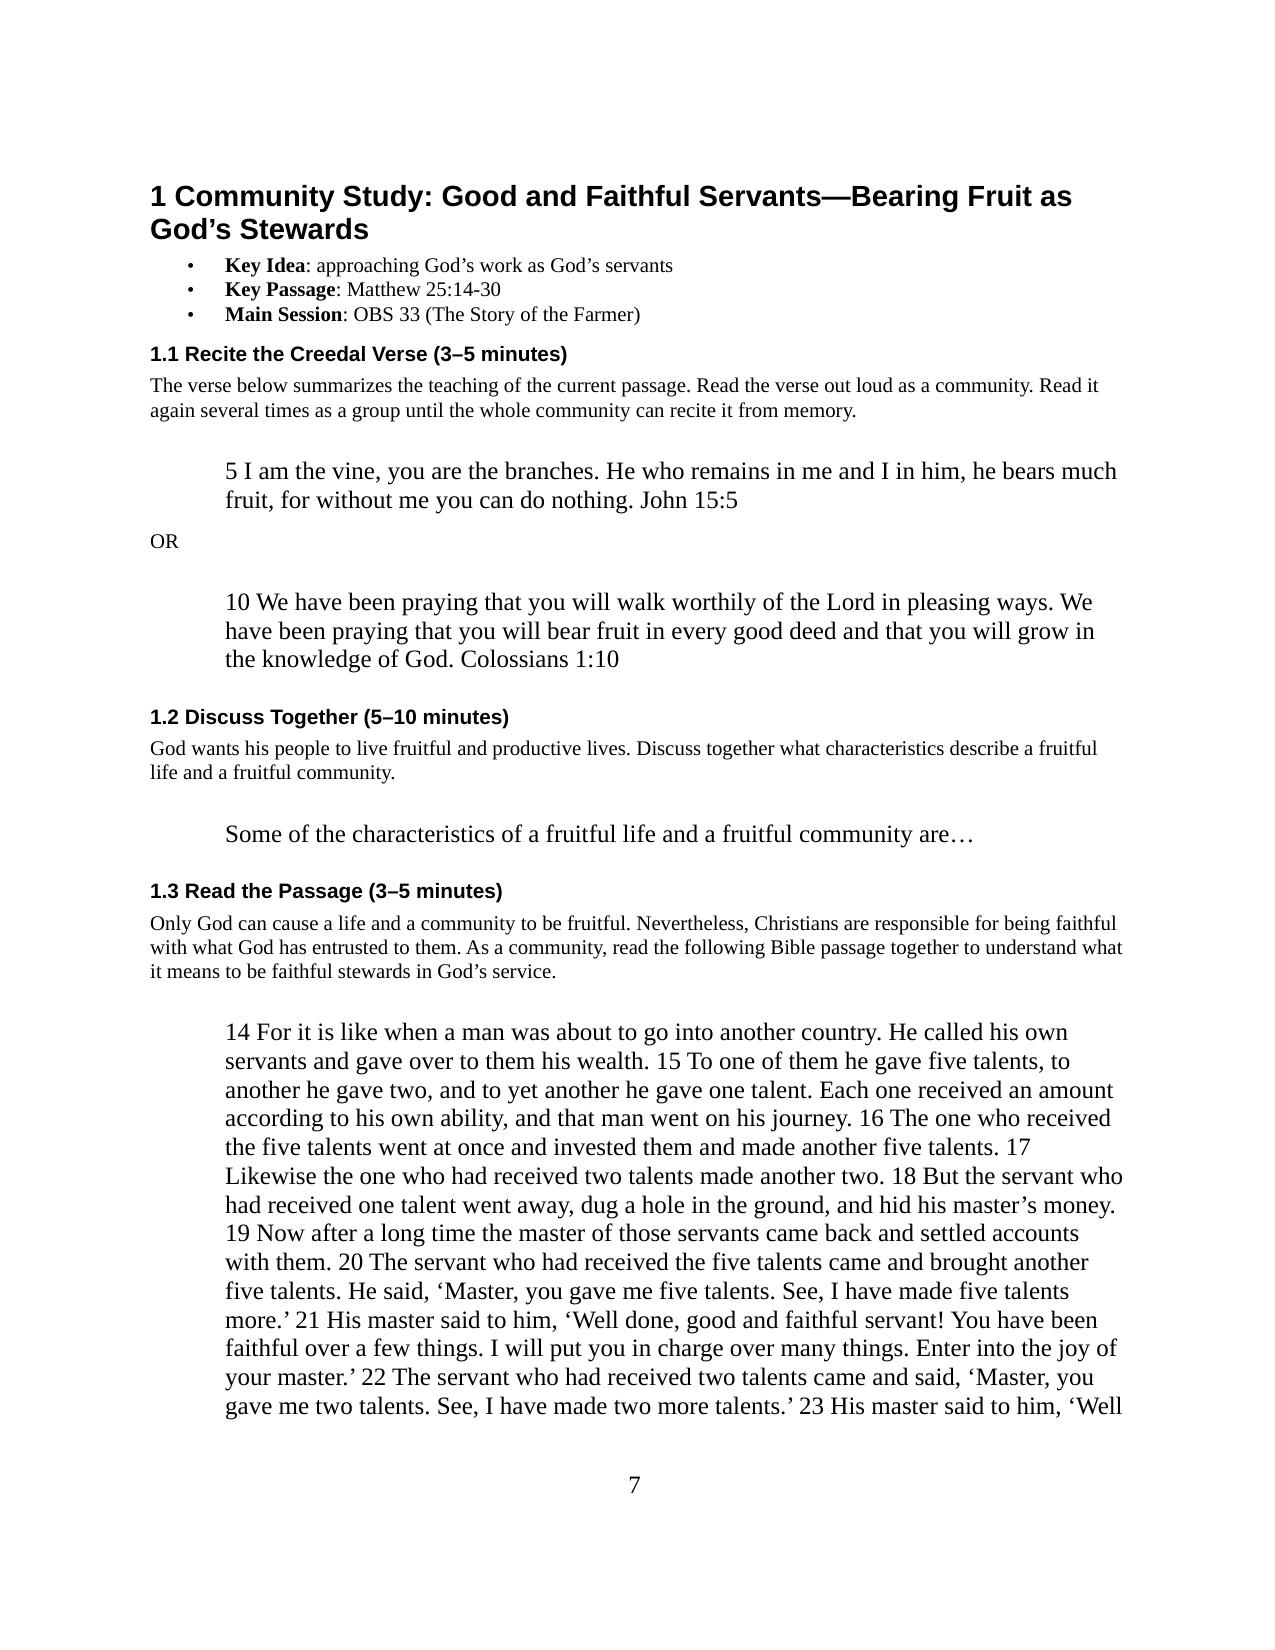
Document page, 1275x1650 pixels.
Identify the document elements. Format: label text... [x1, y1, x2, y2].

list Main Session: OBS 33 (The Story of the Farmer) [187, 301, 1125, 326]
subtitle 1 Community Study: Good and Faithful Servants—Bearing Fruit as God’s Stewards [150, 179, 1125, 246]
text 14 For it is like when a man was about to go into another country. He called his own servants and gave over to them his wealth. 15 To one of them he gave five talents, to another he gave two, and to yet another he gave one talent. Each one received an amount according to his own ability, and that man went on his journey. 16 The one who received the five talents went at once and invested them and made another five talents. 17 Likewise the one who had received two talents made another two. 18 But the servant who had received one talent went away, dug a hole in the ground, and hid his master’s money. 19 Now after a long time the master of those servants came back and settled accounts with them. 20 The servant who had received the five talents came and brought another five talents. He said, ‘Master, you gave me five talents. See, I have made five talents more.’ 21 His master said to him, ‘Well done, good and faithful servant! You have been faithful over a few things. I will put you in charge over many things. Enter into the joy of your master.’ 22 The servant who had received two talents came and said, ‘Master, you gave me two talents. See, I have made two more talents.’ 23 His master said to him, ‘Well [225, 1017, 1125, 1420]
list Key Passage: Matthew 25:14-30 [187, 277, 1125, 301]
text 10 We have been praying that you will walk worthily of the Lord in pleasing ways. We have been praying that you will bear fruit in every good deed and that you will grow in the knowledge of God. Colossians 1:10 [225, 587, 1125, 673]
list Key Idea: approaching God’s work as God’s servants [187, 253, 1125, 277]
subtitle 1.3 Read the Passage (3–5 minutes) [150, 879, 1125, 903]
text God wants his people to live fruitful and productive lives. Discuss together what characteristics describe a fruitful life and a fruitful community. [150, 736, 1125, 784]
text Some of the characteristics of a fruitful life and a fruitful community are… [225, 819, 1125, 848]
subtitle 1.1 Recite the Creedal Verse (3–5 minutes) [150, 342, 1125, 366]
subtitle 1.2 Discuss Together (5–10 minutes) [150, 705, 1125, 729]
text 5 I am the vine, you are the branches. He who remains in me and I in him, he bears much fruit, for without me you can do nothing. John 15:5 [225, 456, 1125, 513]
text The verse below summarizes the teaching of the current passage. Read the verse out loud as a community. Read it again several times as a group until the whole community can recite it from memory. [150, 373, 1125, 422]
text OR [150, 528, 1125, 553]
text Only God can cause a life and a community to be fruitful. Nevertheless, Christians are responsible for being faithful with what God has entrusted to them. As a community, read the following Bible passage together to understand what it means to be faithful stewards in God’s service. [150, 911, 1125, 983]
